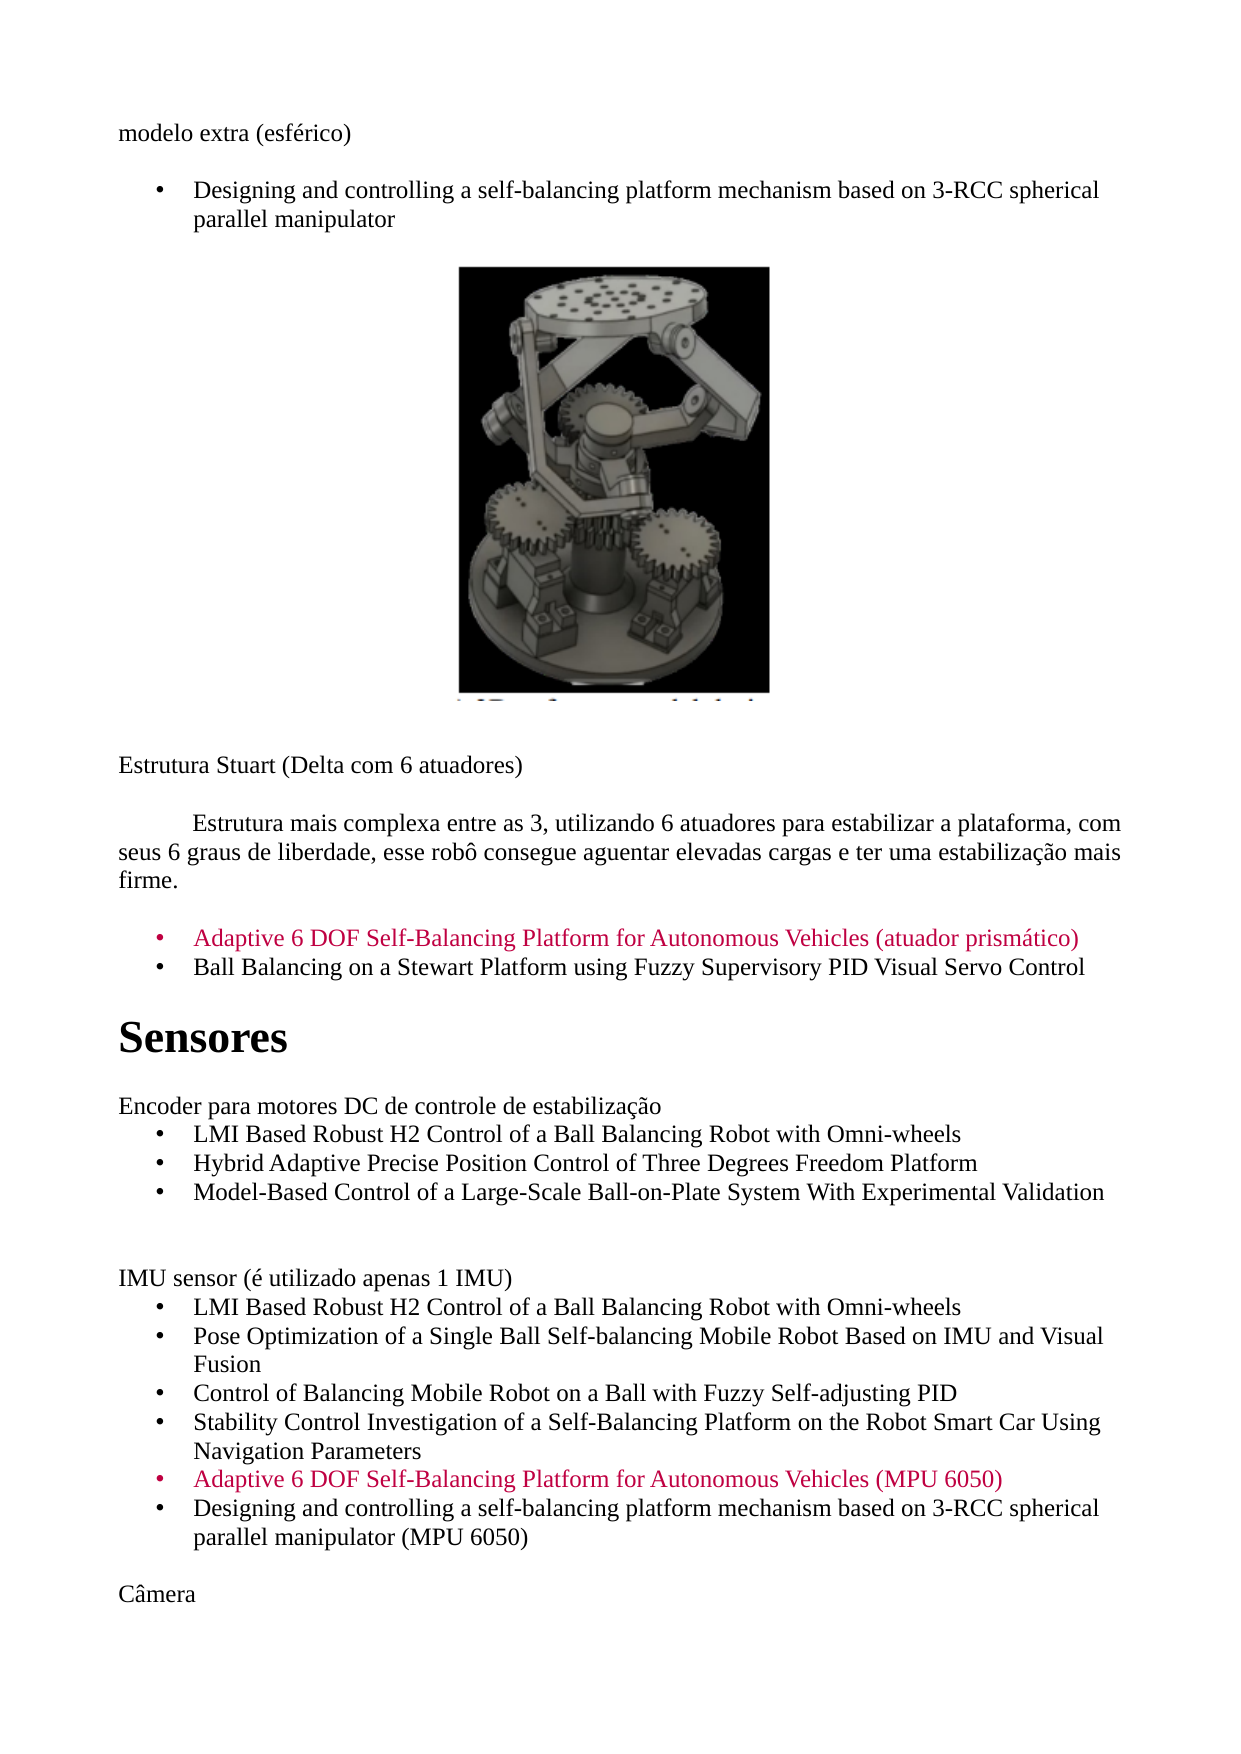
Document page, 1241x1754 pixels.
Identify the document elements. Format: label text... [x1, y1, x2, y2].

list Stability Control Investigation of a Self-Balancing Platform on the Robot Smart Car Using Navigation Parameters [156, 1407, 1122, 1464]
list Ball Balancing on a Stewart Platform using Fuzzy Supervisory PID Visual Servo Control [156, 952, 1122, 981]
picture [442, 261, 798, 701]
text Câmera [118, 1579, 1122, 1608]
text modelo extra (esférico) [118, 118, 1122, 147]
list Designing and controlling a self-balancing platform mechanism based on 3-RCC spherical parallel manipulator (MPU 6050) [156, 1493, 1122, 1551]
text Estrutura Stuart (Delta com 6 atuadores) [118, 751, 1122, 779]
list Adaptive 6 DOF Self-Balancing Platform for Autonomous Vehicles (atuador prismático) [156, 923, 1122, 952]
text Encoder para motores DC de controle de estabilização [118, 1091, 1122, 1119]
text IMU sensor (é utilizado apenas 1 IMU) [118, 1263, 1122, 1292]
list Control of Balancing Mobile Robot on a Ball with Fuzzy Self-adjusting PID [156, 1378, 1122, 1407]
list Hybrid Adaptive Precise Position Control of Three Degrees Freedom Platform [156, 1148, 1122, 1177]
list LMI Based Robust H2 Control of a Ball Balancing Robot with Omni-wheels [156, 1119, 1122, 1148]
list Adaptive 6 DOF Self-Balancing Platform for Autonomous Vehicles (MPU 6050) [156, 1464, 1122, 1493]
list Model-Based Control of a Large-Scale Ball-on-Plate System With Experimental Validation [156, 1177, 1122, 1206]
text Estrutura mais complexa entre as 3, utilizando 6 atuadores para estabilizar a plataforma, com seus 6 graus de liberdade, esse robô consegue aguentar elevadas cargas e ter uma estabilização mais firme. [118, 808, 1122, 894]
list LMI Based Robust H2 Control of a Ball Balancing Robot with Omni-wheels [156, 1292, 1122, 1321]
list Designing and controlling a self-balancing platform mechanism based on 3-RCC spherical parallel manipulator [156, 176, 1122, 233]
list Pose Optimization of a Single Ball Self-balancing Mobile Robot Based on IMU and Visual Fusion [156, 1321, 1122, 1378]
text Sensores [118, 1009, 1122, 1062]
